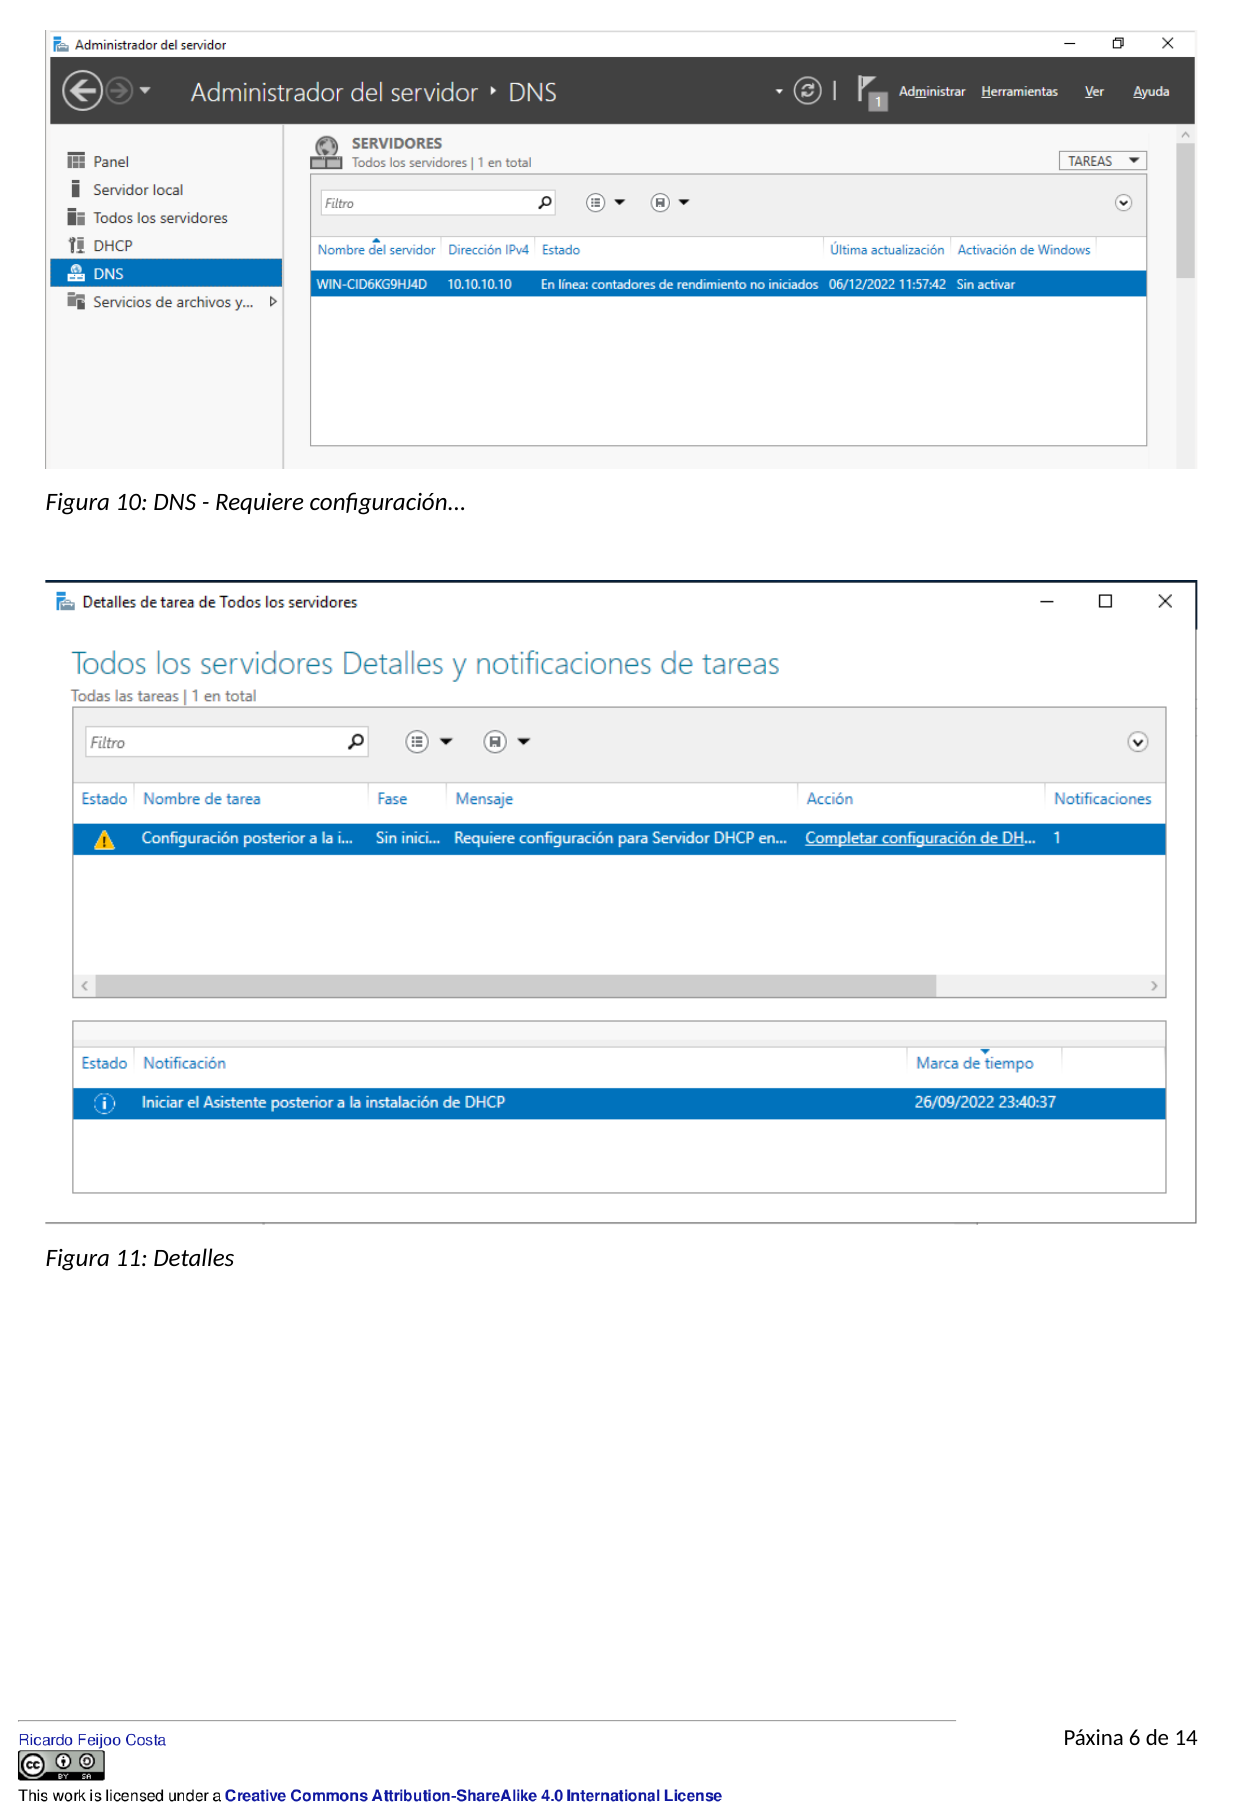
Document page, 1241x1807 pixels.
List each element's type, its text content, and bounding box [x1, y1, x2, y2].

text Figura 10: DNS - Requiere configuración... [45, 469, 1197, 517]
picture [45, 30, 1198, 469]
text Figura 11: Detalles [45, 1225, 1197, 1272]
picture [45, 580, 1198, 1225]
picture [8, 1715, 957, 1806]
